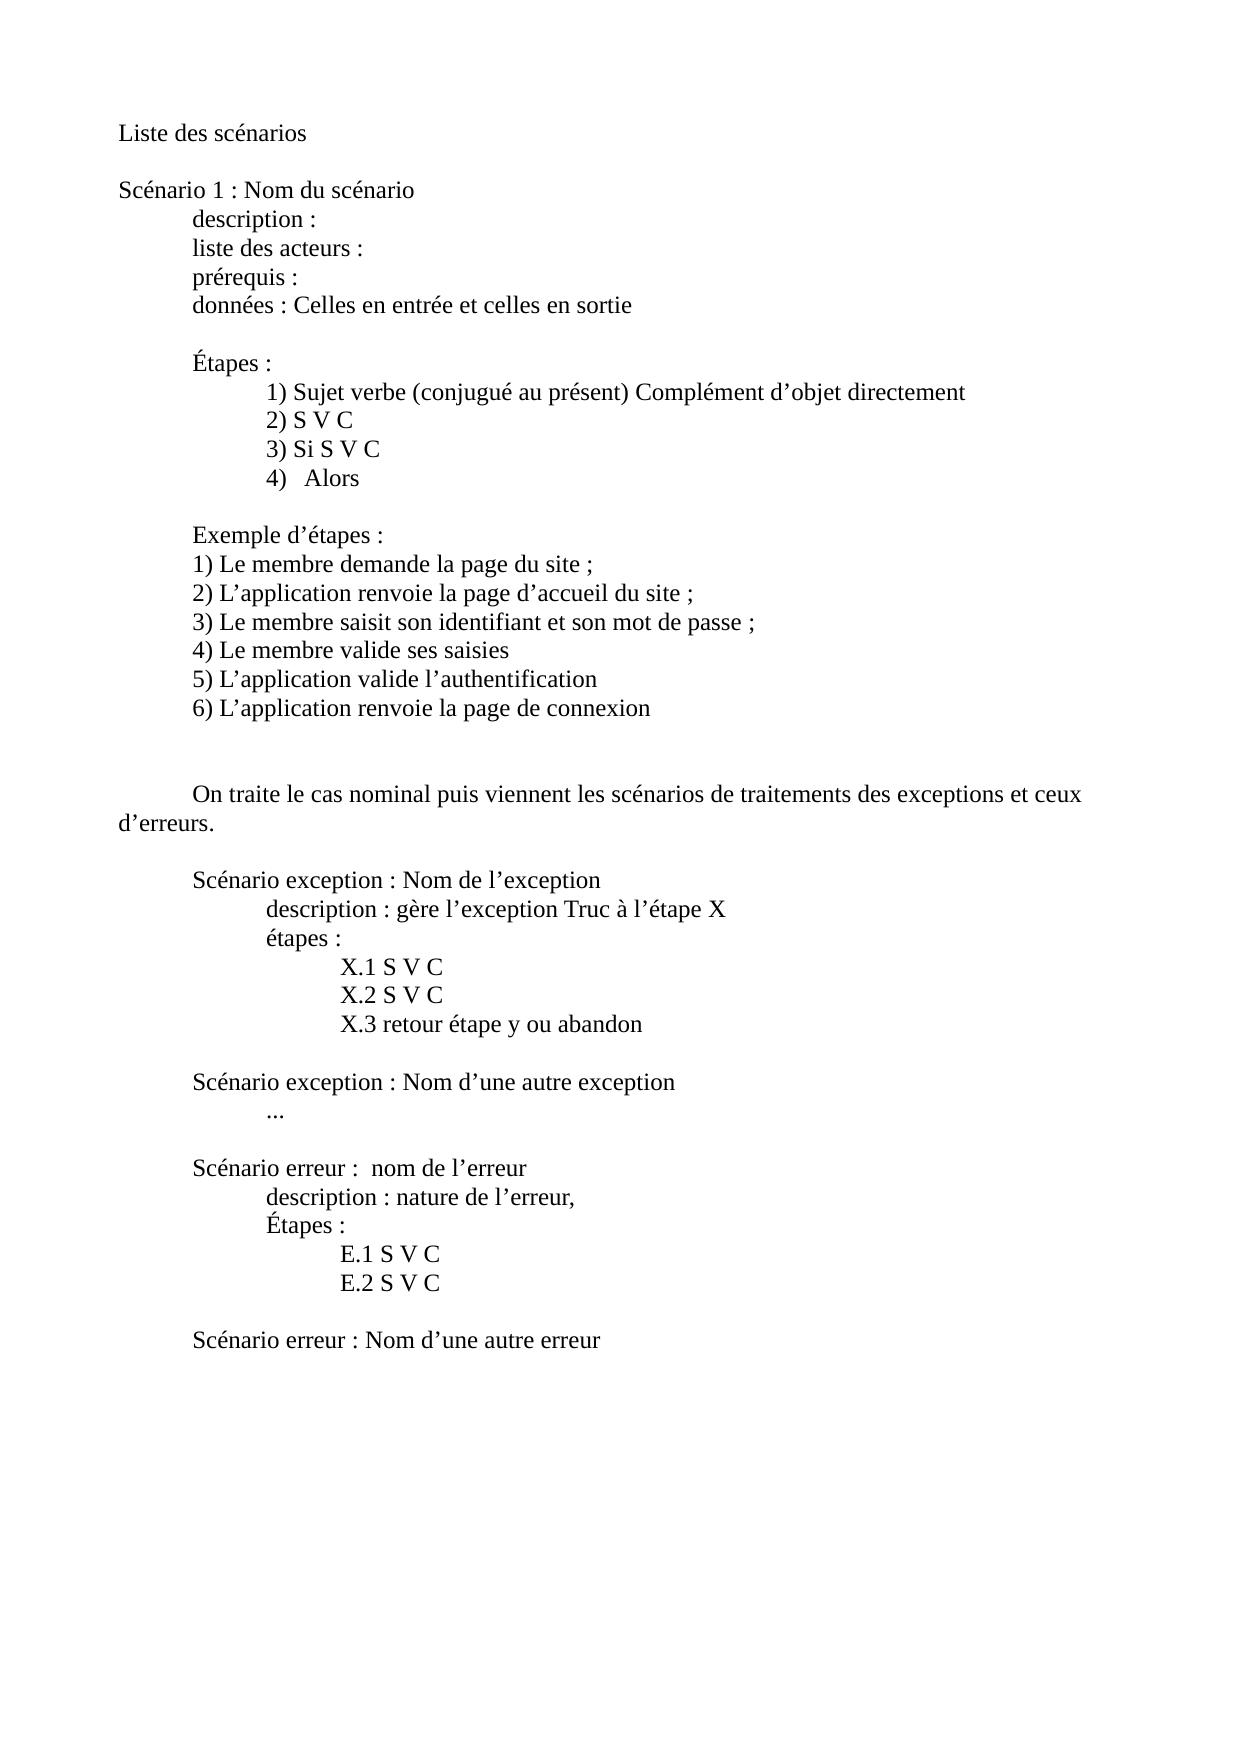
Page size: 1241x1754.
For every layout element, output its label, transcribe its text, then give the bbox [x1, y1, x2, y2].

text données : Celles en entrée et celles en sortie [118, 291, 1122, 319]
text 2) L’application renvoie la page d’accueil du site ; [118, 578, 1122, 607]
text 2) S V C [118, 406, 1122, 434]
text 3) Si S V C [118, 434, 1122, 463]
text 6) L’application renvoie la page de connexion [118, 693, 1122, 722]
text Scénario erreur : Nom d’une autre erreur [118, 1326, 1122, 1354]
text 4) Alors [118, 463, 1122, 492]
text Scénario erreur : nom de l’erreur [118, 1153, 1122, 1182]
text X.1 S V C [118, 952, 1122, 981]
text liste des acteurs : [118, 233, 1122, 262]
text E.1 S V C [118, 1239, 1122, 1268]
text Scénario 1 : Nom du scénario [118, 176, 1122, 204]
text description : [118, 204, 1122, 233]
text Étapes : [118, 348, 1122, 377]
text Liste des scénarios [118, 118, 1122, 147]
text 1) Le membre demande la page du site ; [118, 549, 1122, 578]
text 3) Le membre saisit son identifiant et son mot de passe ; [118, 607, 1122, 636]
text Étapes : [118, 1211, 1122, 1239]
text Scénario exception : Nom de l’exception [118, 866, 1122, 894]
text ... [118, 1096, 1122, 1124]
text prérequis : [118, 262, 1122, 291]
text Exemple d’étapes : [118, 521, 1122, 549]
text 4) Le membre valide ses saisies [118, 636, 1122, 664]
text description : gère l’exception Truc à l’étape X [118, 894, 1122, 923]
text X.2 S V C [118, 981, 1122, 1009]
text Scénario exception : Nom d’une autre exception [118, 1067, 1122, 1096]
text description : nature de l’erreur, [118, 1182, 1122, 1211]
text 5) L’application valide l’authentification [118, 664, 1122, 693]
text E.2 S V C [118, 1268, 1122, 1297]
text étapes : [118, 923, 1122, 952]
text X.3 retour étape y ou abandon [118, 1009, 1122, 1038]
text On traite le cas nominal puis viennent les scénarios de traitements des exceptions et ceux d’erreurs. [118, 779, 1122, 837]
text 1) Sujet verbe (conjugué au présent) Complément d’objet directement [118, 377, 1122, 406]
